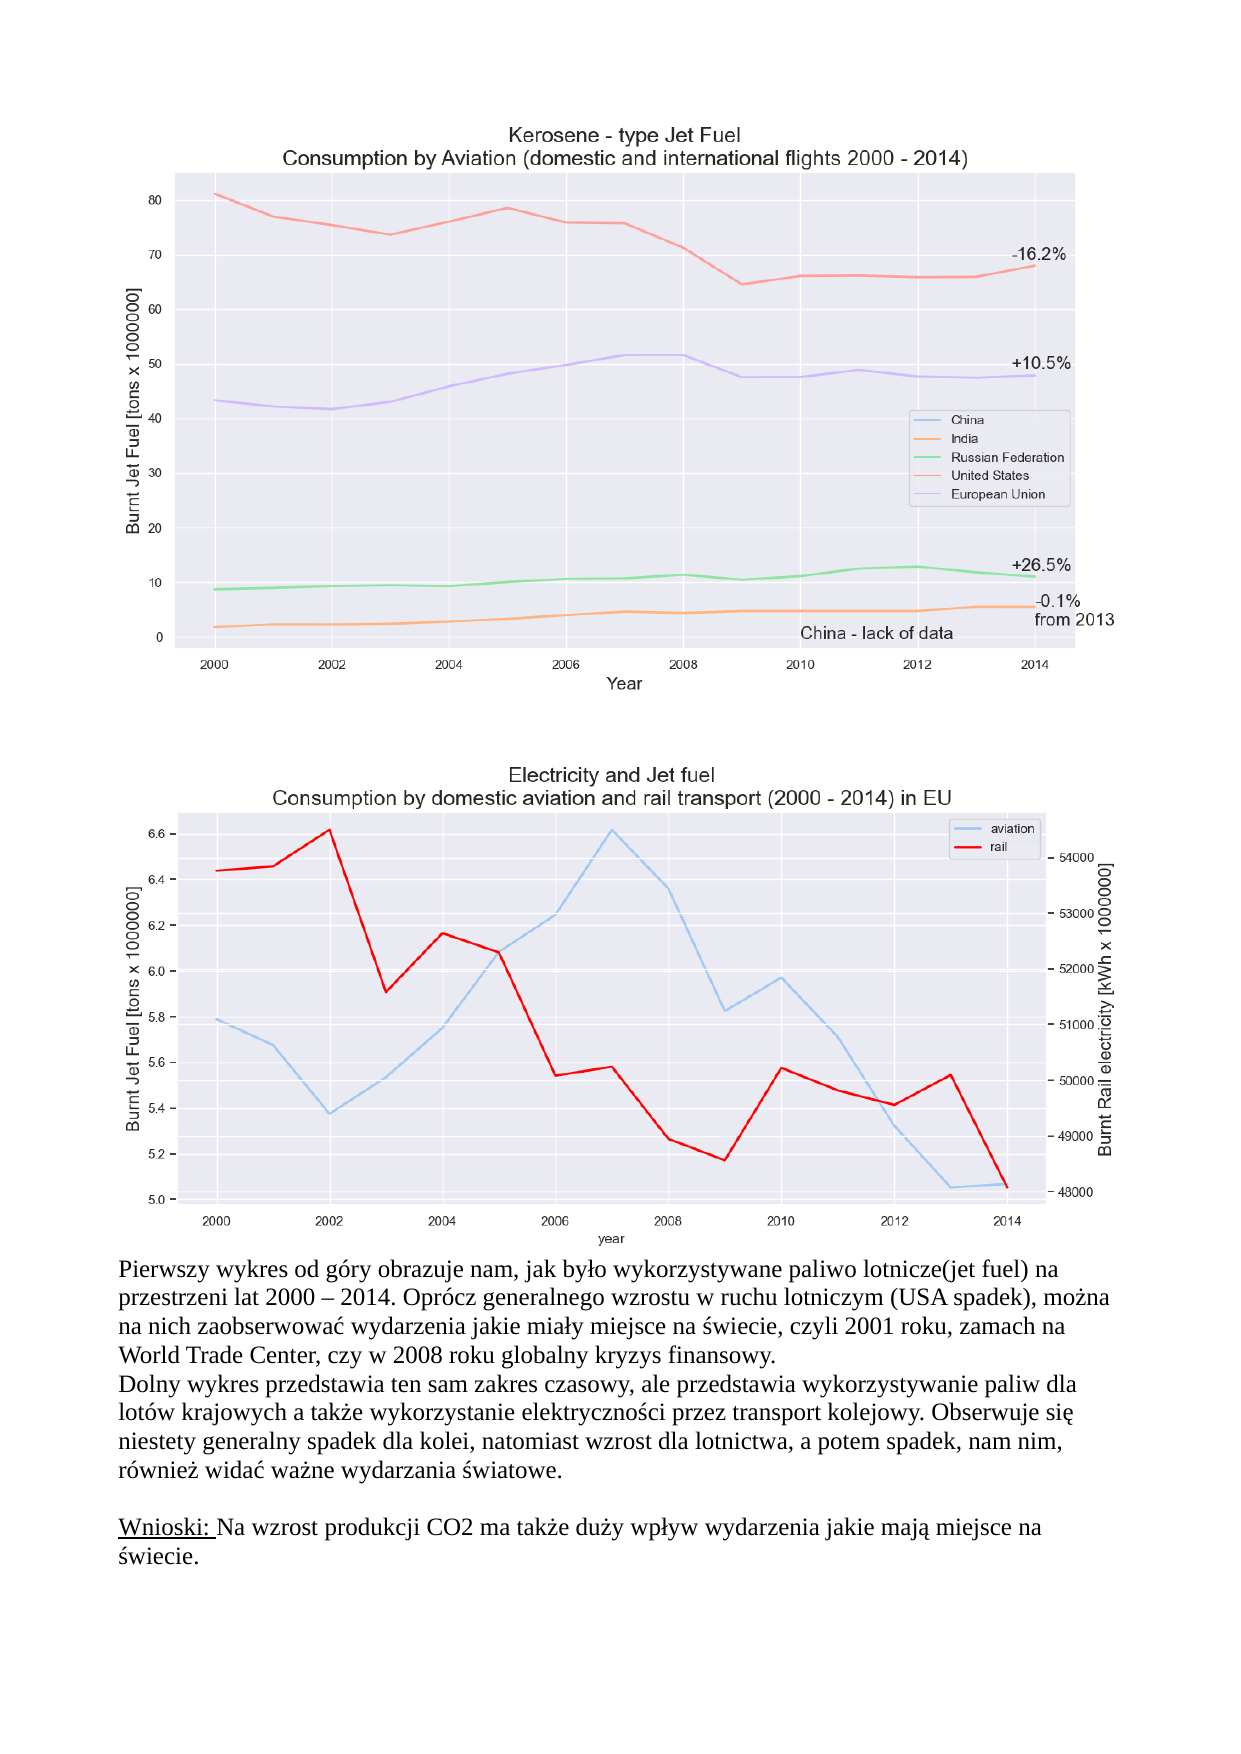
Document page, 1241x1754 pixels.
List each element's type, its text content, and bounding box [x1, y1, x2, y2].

text Pierwszy wykres od góry obrazuje nam, jak było wykorzystywane paliwo lotnicze(jet fuel) na przestrzeni lat 2000 – 2014. Oprócz generalnego wzrostu w ruchu lotniczym (USA spadek), można na nich zaobserwować wydarzenia jakie miały miejsce na świecie, czyli 2001 roku, zamach na World Trade Center, czy w 2008 roku globalny kryzys finansowy. [118, 1254, 1122, 1369]
text również widać ważne wydarzania światowe. [118, 1455, 1122, 1484]
text Wnioski: Na wzrost produkcji CO2 ma także duży wpływ wydarzenia jakie mają miejsce na świecie. [118, 1512, 1122, 1570]
picture [118, 118, 1123, 701]
picture [118, 758, 1123, 1254]
text Dolny wykres przedstawia ten sam zakres czasowy, ale przedstawia wykorzystywanie paliw dla lotów krajowych a także wykorzystanie elektryczności przez transport kolejowy. Obserwuje się niestety generalny spadek dla kolei, natomiast wzrost dla lotnictwa, a potem spadek, nam nim, [118, 1369, 1122, 1455]
